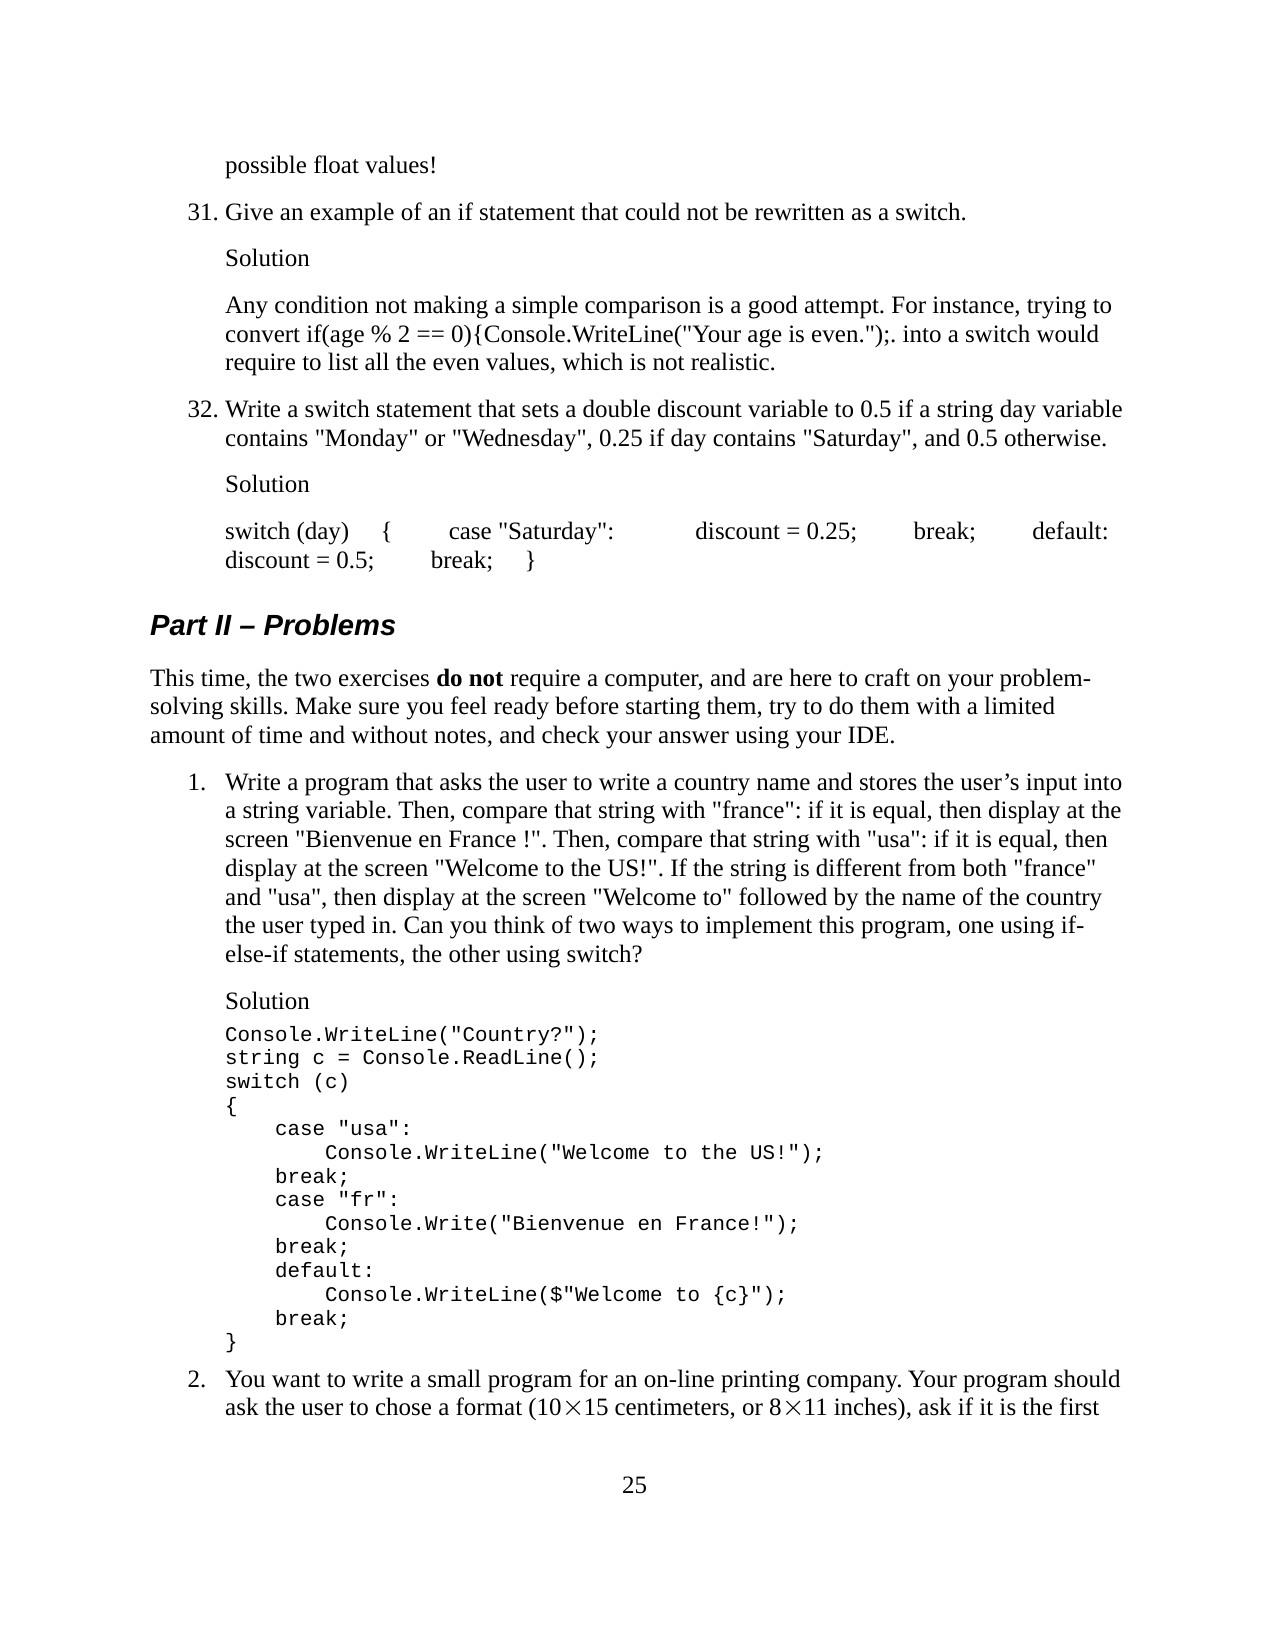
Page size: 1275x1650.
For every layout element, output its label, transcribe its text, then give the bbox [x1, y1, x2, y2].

list break; [187, 1237, 1125, 1260]
list Console.Write("Bienvenue en France!"); [187, 1213, 1125, 1237]
list switch (c) [187, 1071, 1125, 1095]
list case "fr": [187, 1189, 1125, 1213]
list Write a switch statement that sets a double discount variable to 0.5 if a string day variable contains "Monday" or "Wednesday", 0.25 if day contains "Saturday", and 0.5 otherwise. [187, 394, 1125, 452]
list break; [187, 1166, 1125, 1189]
list break; [187, 1307, 1125, 1331]
list Console.WriteLine($"Welcome to {c}"); [187, 1284, 1125, 1307]
list Give an example of an if statement that could not be rewritten as a switch. [187, 197, 1125, 225]
subtitle Part II – Problems [150, 608, 1125, 641]
list Any condition not making a simple comparison is a good attempt. For instance, trying to convert if(age % 2 == 0){Console.WriteLine("Your age is even.");. into a switch would require to list all the even values, which is not realistic. [187, 290, 1125, 376]
list Solution [187, 469, 1125, 498]
list string c = Console.ReadLine(); [187, 1047, 1125, 1071]
list { [187, 1095, 1125, 1118]
list } [187, 1331, 1125, 1355]
list Solution [187, 986, 1125, 1015]
list possible float values! [187, 150, 1125, 179]
text This time, the two exercises do not require a computer, and are here to craft on your problem-solving skills. Make sure you feel ready before starting them, try to do them with a limited amount of time and without notes, and check your answer using your IDE. [150, 663, 1125, 749]
list Write a program that asks the user to write a country name and stores the user’s input into a string variable. Then, compare that string with "france": if it is equal, then display at the screen "Bienvenue en France !". Then, compare that string with "usa": if it is equal, then display at the screen "Welcome to the US!". If the string is different from both "france" and "usa", then display at the screen "Welcome to" followed by the name of the country the user typed in. Can you think of two ways to implement this program, one using if-else-if statements, the other using switch? [187, 767, 1125, 968]
list You want to write a small program for an on-line printing company. Your program should ask the user to chose a format ( centimeters, or inches), ask if it is the first time the customer order through your company, and a number of copies. Then, calculate the total cost of printing those pictures, knowing that [187, 1364, 1125, 1421]
list default: [187, 1260, 1125, 1284]
list Solution [187, 243, 1125, 272]
list case "usa": [187, 1118, 1125, 1142]
list Console.WriteLine("Welcome to the US!"); [187, 1142, 1125, 1166]
list switch (day) { case "Saturday": discount = 0.25; break; default: discount = 0.5; break; } [187, 516, 1125, 574]
list Console.WriteLine("Country?"); [187, 1024, 1125, 1047]
